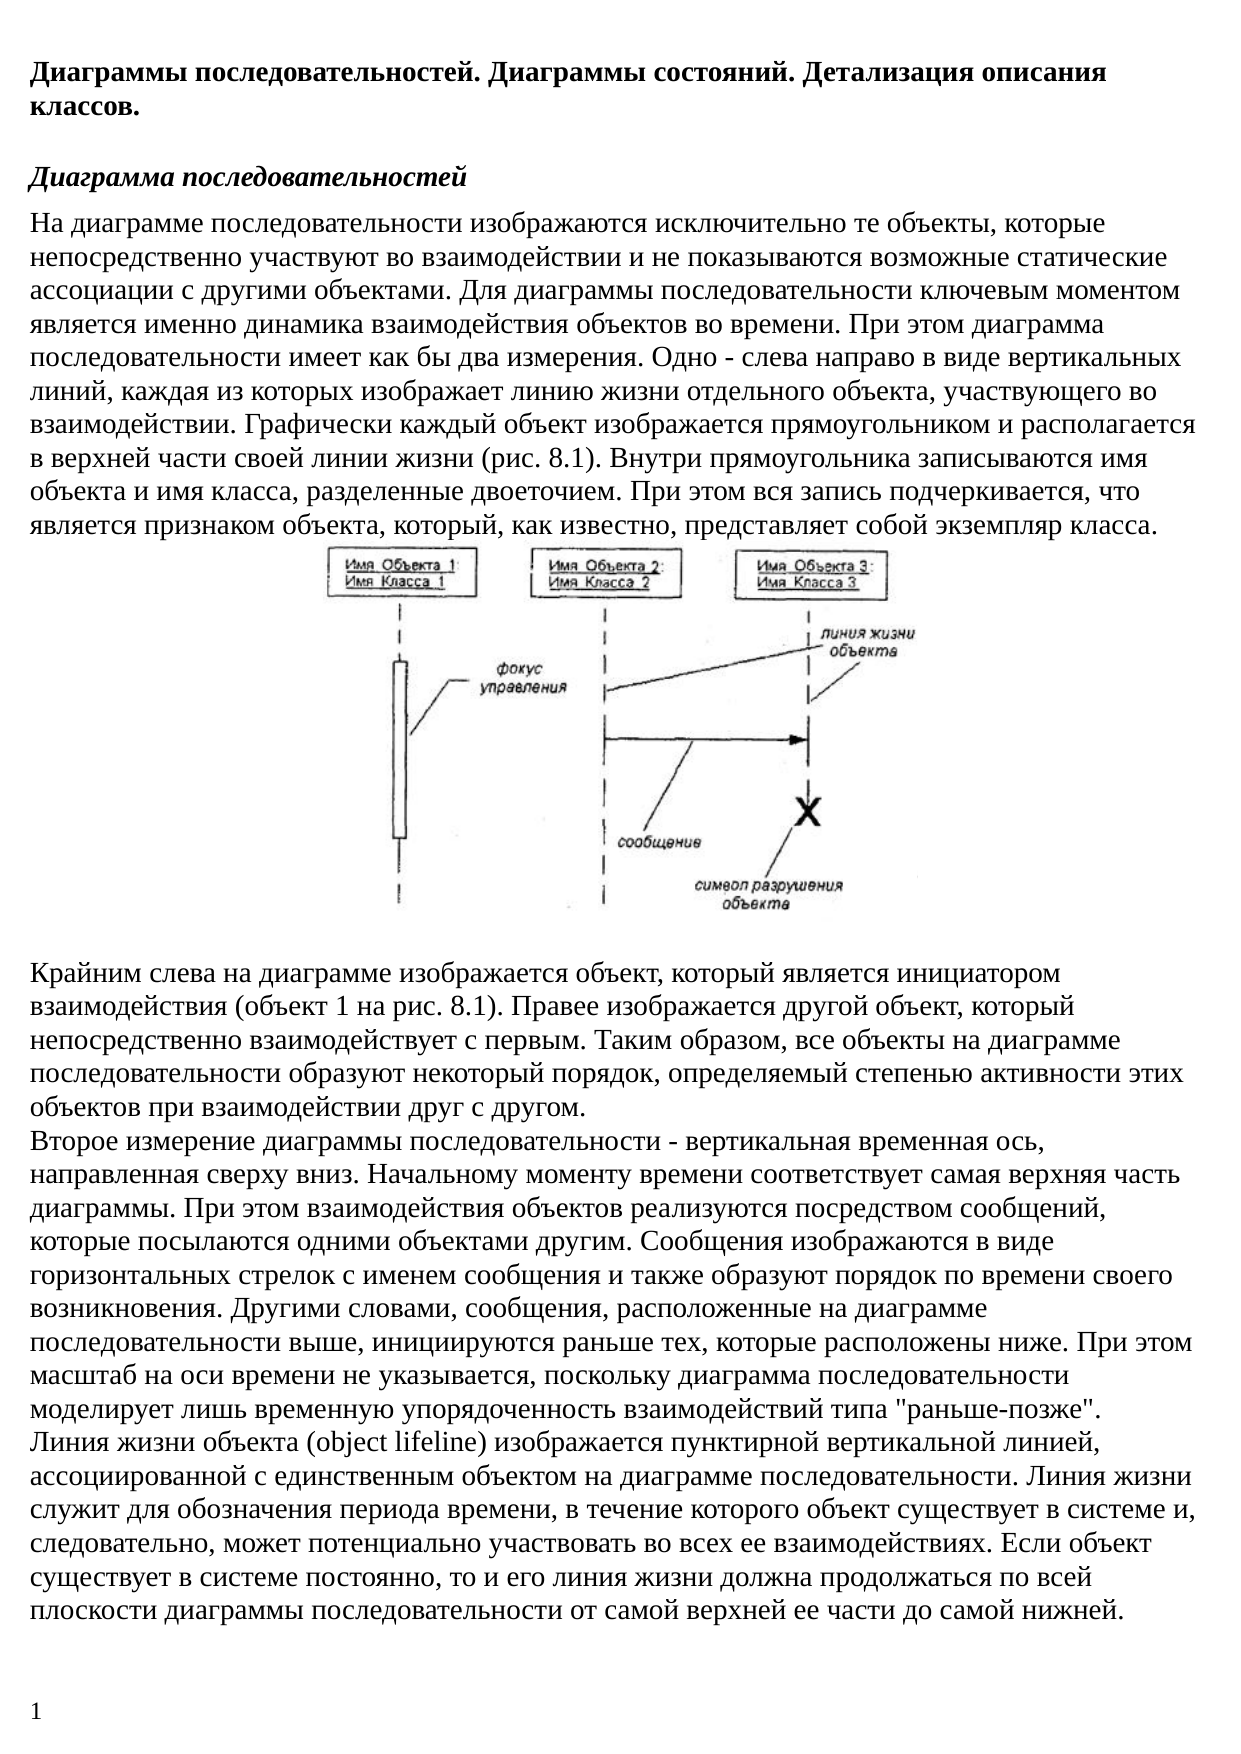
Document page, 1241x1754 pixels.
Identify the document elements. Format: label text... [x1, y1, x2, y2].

text На диаграмме последовательности изображаются исключительно те объекты, которые непосредственно участвуют во взаимодействии и не показываются возможные статические ассоциации с другими объектами. Для диаграммы последовательности ключевым моментом является именно динамика взаимодействия объектов во времени. При этом диаграмма последовательности имеет как бы два измерения. Одно - слева направо в виде вертикальных линий, каждая из которых изображает линию жизни отдельного объекта, участвующего во взаимодействии. Графически каждый объект изображается прямоугольником и располагается в верхней части своей линии жизни (рис. 8.1). Внутри прямоугольника записываются имя объекта и имя класса, разделенные двоеточием. При этом вся запись подчеркивается, что является признаком объекта, который, как известно, представляет собой экземпляр класса. [29, 205, 1211, 541]
subtitle Диаграмма последовательностей [29, 159, 1211, 193]
text Второе измерение диаграммы последовательности - вертикальная временная ось, направленная сверху вниз. Начальному моменту времени соответствует самая верхняя часть диаграммы. При этом взаимодействия объектов реализуются посредством сообщений, которые посылаются одними объектами другим. Сообщения изображаются в виде горизонтальных стрелок с именем сообщения и также образуют порядок по времени своего возникновения. Другими словами, сообщения, расположенные на диаграмме последовательности выше, инициируются раньше тех, которые расположены ниже. При этом масштаб на оси времени не указывается, поскольку диаграмма последовательности моделирует лишь временную упорядоченность взаимодействий типа "раньше-позже". [29, 1123, 1211, 1424]
text Линия жизни объекта (object lifeline) изображается пунктирной вертикальной линией, ассоциированной с единственным объектом на диаграмме последовательности. Линия жизни служит для обозначения периода времени, в течение которого объект существует в системе и, следовательно, может потенциально участвовать во всех ее взаимодействиях. Если объект существует в системе постоянно, то и его линия жизни должна продолжаться по всей плоскости диаграммы последовательности от самой верхней ее части до самой нижней. [29, 1424, 1211, 1626]
subtitle Диаграммы последовательностей. Диаграммы состояний. Детализация описания классов. [29, 54, 1211, 122]
text Крайним слева на диаграмме изображается объект, который является инициатором взаимодействия (объект 1 на рис. 8.1). Правее изображается другой объект, который непосредственно взаимодействует с первым. Таким образом, все объекты на диаграмме последовательности образуют некоторый порядок, определяемый степенью активности этих объектов при взаимодействии друг с другом. [29, 955, 1211, 1123]
